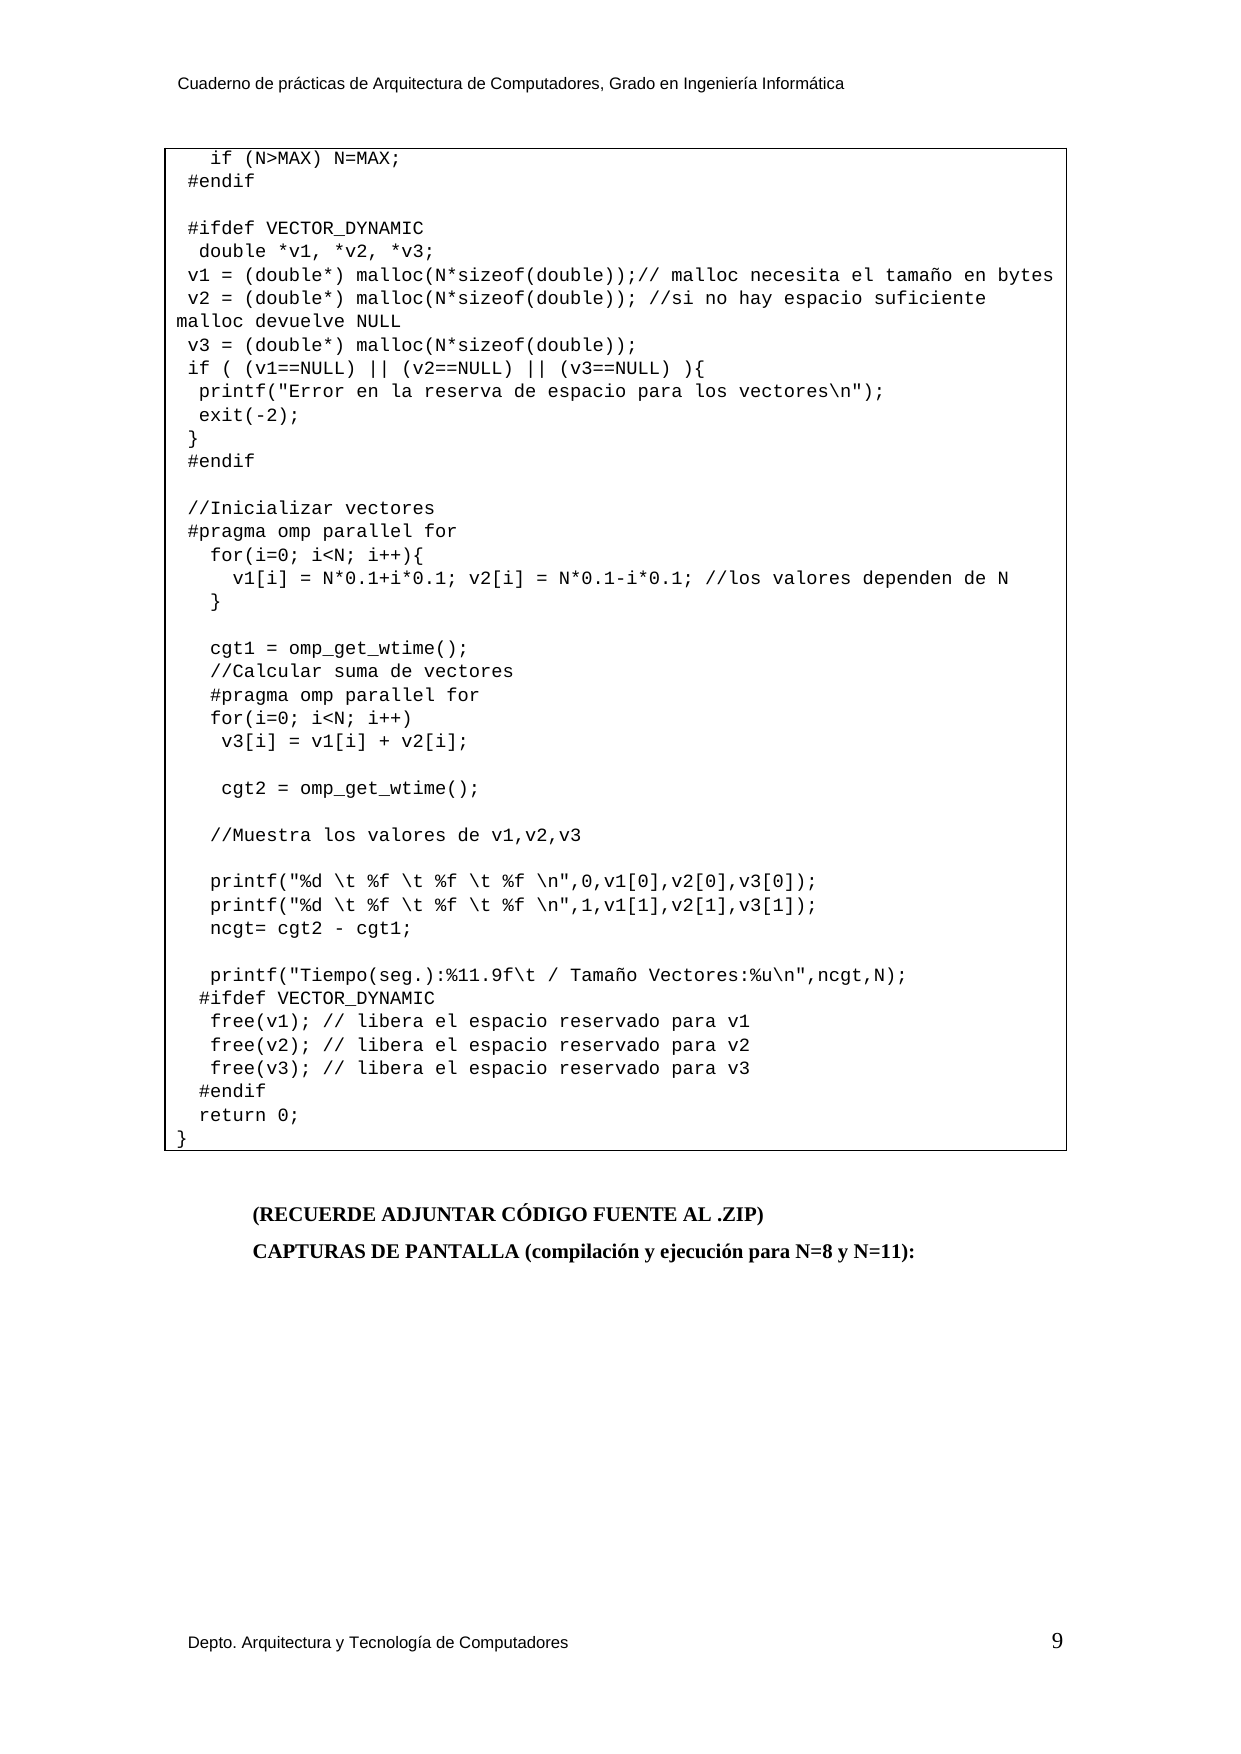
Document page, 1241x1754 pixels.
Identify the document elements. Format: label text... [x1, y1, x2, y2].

text CAPTURAS DE PANTALLA (compilación y ejecución para N=8 y N=11): [252, 1239, 1063, 1263]
table_header if (N>MAX) N=MAX; #endif #ifdef VECTOR_DYNAMIC double *v1, *v2, *v3; v1 = (double*) malloc(N*sizeof(double));// malloc necesita el tamaño en bytes v2 = (double*) malloc(N*sizeof(double)); //si no hay espacio suficiente malloc devuelve NULL v3 = (double*) malloc(N*sizeof(double)); if ( (v1==NULL) || (v2==NULL) || (v3==NULL) ){ printf("Error en la reserva de espacio para los vectores\n"); exit(-2); } #endif //Inicializar vectores #pragma omp parallel for for(i=0; i<N; i++){ v1[i] = N*0.1+i*0.1; v2[i] = N*0.1-i*0.1; //los valores dependen de N } cgt1 = omp_get_wtime(); //Calcular suma de vectores #pragma omp parallel for for(i=0; i<N; i++) v3[i] = v1[i] + v2[i]; cgt2 = omp_get_wtime(); //Muestra los valores de v1,v2,v3 printf("%d \t %f \t %f \t %f \n",0,v1[0],v2[0],v3[0]); printf("%d \t %f \t %f \t %f \n",1,v1[1],v2[1],v3[1]); ncgt= cgt2 - cgt1; printf("Tiempo(seg.):%11.9f\t / Tamaño Vectores:%u\n",ncgt,N); #ifdef VECTOR_DYNAMIC free(v1); // libera el espacio reservado para v1 free(v2); // libera el espacio reservado para v2 free(v3); // libera el espacio reservado para v3 #endif return 0; } [166, 149, 1066, 1150]
text (RECUERDE ADJUNTAR CÓDIGO FUENTE AL .ZIP) [252, 1202, 1063, 1226]
